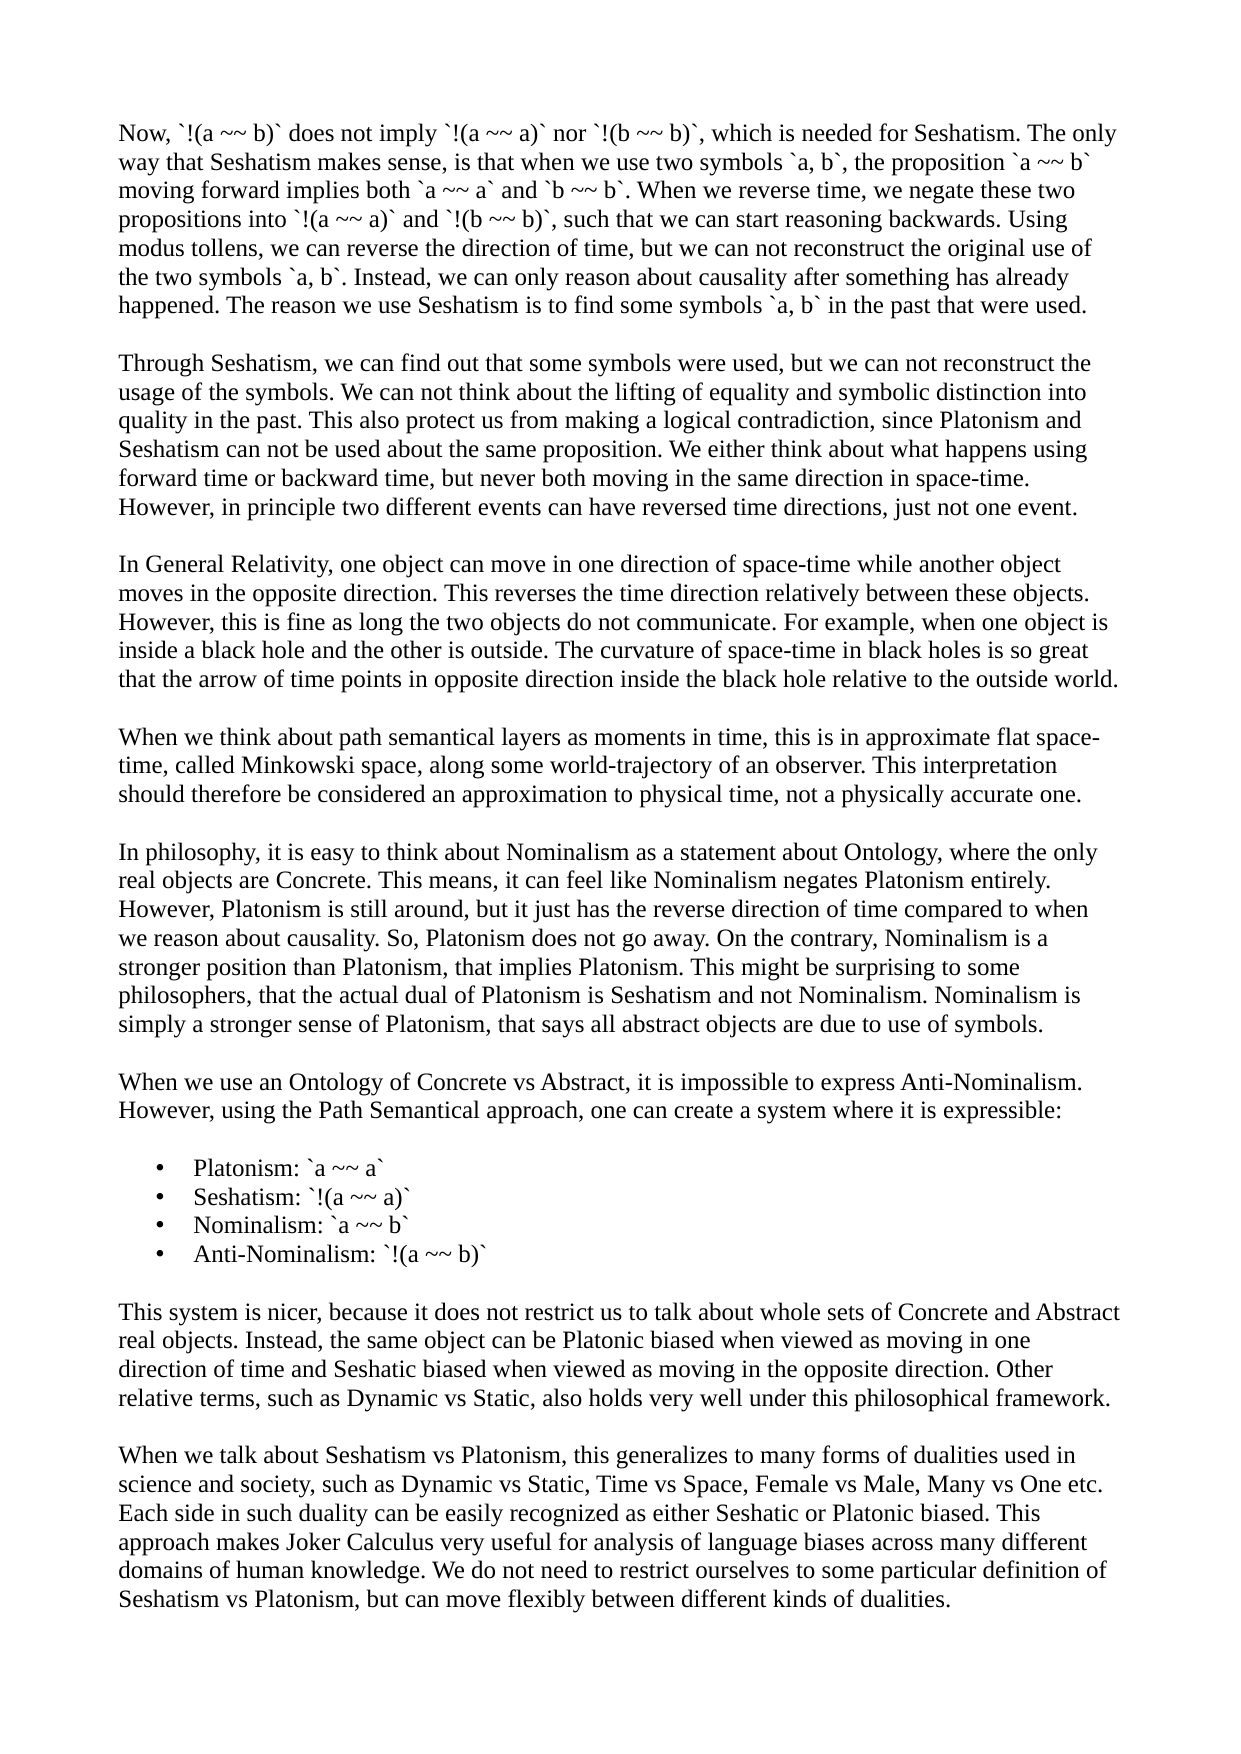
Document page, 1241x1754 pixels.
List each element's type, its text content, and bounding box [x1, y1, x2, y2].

text Through Seshatism, we can find out that some symbols were used, but we can not reconstruct the usage of the symbols. We can not think about the lifting of equality and symbolic distinction into quality in the past. This also protect us from making a logical contradiction, since Platonism and Seshatism can not be used about the same proposition. We either think about what happens using forward time or backward time, but never both moving in the same direction in space-time. However, in principle two different events can have reversed time directions, just not one event. [118, 348, 1122, 521]
list Nominalism: `a ~~ b` [156, 1211, 1122, 1239]
text In philosophy, it is easy to think about Nominalism as a statement about Ontology, where the only real objects are Concrete. This means, it can feel like Nominalism negates Platonism entirely. However, Platonism is still around, but it just has the reverse direction of time compared to when we reason about causality. So, Platonism does not go away. On the contrary, Nominalism is a stronger position than Platonism, that implies Platonism. This might be surprising to some philosophers, that the actual dual of Platonism is Seshatism and not Nominalism. Nominalism is simply a stronger sense of Platonism, that says all abstract objects are due to use of symbols. [118, 837, 1122, 1038]
text When we use an Ontology of Concrete vs Abstract, it is impossible to express Anti-Nominalism. However, using the Path Semantical approach, one can create a system where it is expressible: [118, 1067, 1122, 1124]
list Platonism: `a ~~ a` [156, 1153, 1122, 1182]
text When we talk about Seshatism vs Platonism, this generalizes to many forms of dualities used in science and society, such as Dynamic vs Static, Time vs Space, Female vs Male, Many vs One etc. Each side in such duality can be easily recognized as either Seshatic or Platonic biased. This approach makes Joker Calculus very useful for analysis of language biases across many different domains of human knowledge. We do not need to restrict ourselves to some particular definition of Seshatism vs Platonism, but can move flexibly between different kinds of dualities. [118, 1441, 1122, 1613]
list Anti-Nominalism: `!(a ~~ b)` [156, 1239, 1122, 1268]
text In General Relativity, one object can move in one direction of space-time while another object moves in the opposite direction. This reverses the time direction relatively between these objects. However, this is fine as long the two objects do not communicate. For example, when one object is inside a black hole and the other is outside. The curvature of space-time in black holes is so great that the arrow of time points in opposite direction inside the black hole relative to the outside world. [118, 549, 1122, 693]
text When we think about path semantical layers as moments in time, this is in approximate flat space-time, called Minkowski space, along some world-trajectory of an observer. This interpretation should therefore be considered an approximation to physical time, not a physically accurate one. [118, 722, 1122, 808]
text This system is nicer, because it does not restrict us to talk about whole sets of Concrete and Abstract real objects. Instead, the same object can be Platonic biased when viewed as moving in one direction of time and Seshatic biased when viewed as moving in the opposite direction. Other relative terms, such as Dynamic vs Static, also holds very well under this philosophical framework. [118, 1297, 1122, 1412]
list Seshatism: `!(a ~~ a)` [156, 1182, 1122, 1211]
text Now, `!(a ~~ b)` does not imply `!(a ~~ a)` nor `!(b ~~ b)`, which is needed for Seshatism. The only way that Seshatism makes sense, is that when we use two symbols `a, b`, the proposition `a ~~ b` moving forward implies both `a ~~ a` and `b ~~ b`. When we reverse time, we negate these two propositions into `!(a ~~ a)` and `!(b ~~ b)`, such that we can start reasoning backwards. Using modus tollens, we can reverse the direction of time, but we can not reconstruct the original use of the two symbols `a, b`. Instead, we can only reason about causality after something has already happened. The reason we use Seshatism is to find some symbols `a, b` in the past that were used. [118, 118, 1122, 319]
